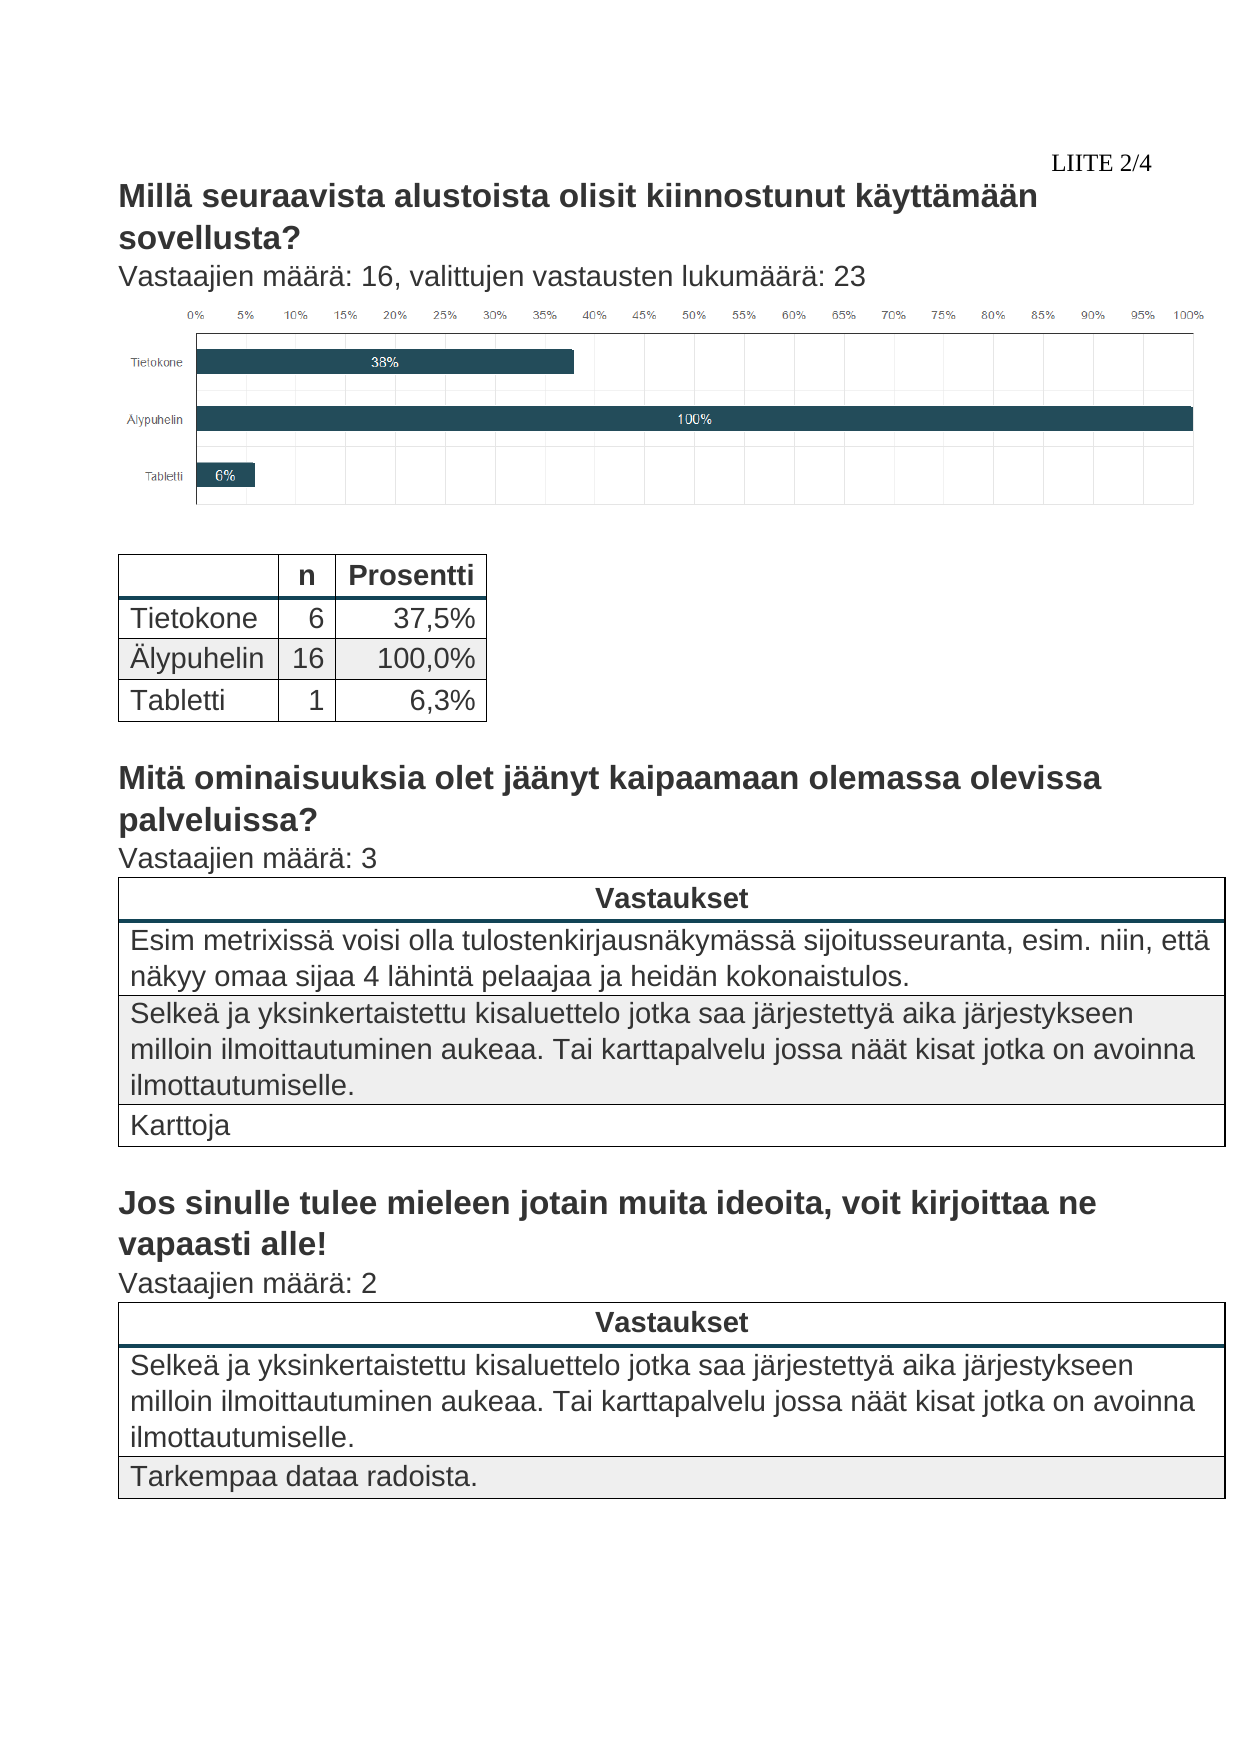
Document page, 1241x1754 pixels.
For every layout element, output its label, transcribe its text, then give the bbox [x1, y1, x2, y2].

table_cell 1 [279, 680, 335, 721]
table_cell Karttoja [119, 1105, 1224, 1146]
table_cell Tabletti [119, 680, 278, 721]
table_cell Esim metrixissä voisi olla tulostenkirjausnäkymässä sijoitusseuranta, esim. niin, että näkyy omaa sijaa 4 lähintä pelaajaa ja heidän kokonaistulos. [119, 923, 1224, 995]
table_header Prosentti [336, 555, 486, 596]
table_header [119, 555, 278, 596]
table_cell Tietokone [119, 600, 278, 638]
text Millä seuraavista alustoista olisit kiinnostunut käyttämään sovellusta? [118, 176, 1152, 256]
table_cell Selkeä ja yksinkertaistettu kisaluettelo jotka saa järjestettyä aika järjestykseen milloin ilmoittautuminen aukeaa. Tai karttapalvelu jossa näät kisat jotka on avoinna ilmottautumiselle. [119, 1348, 1224, 1456]
table_header Vastaukset [119, 1303, 1224, 1344]
table_header Vastaukset [119, 878, 1224, 919]
text Jos sinulle tulee mieleen jotain muita ideoita, voit kirjoittaa ne vapaasti alle! [118, 1183, 1152, 1263]
table_cell 16 [279, 639, 335, 679]
table_cell Älypuhelin [119, 639, 278, 679]
text Vastaajien määrä: 3 [118, 841, 1152, 874]
table_cell 37,5% [336, 600, 486, 638]
table_cell 6,3% [336, 680, 486, 721]
text Vastaajien määrä: 16, valittujen vastausten lukumäärä: 23 [118, 259, 1152, 293]
text LIITE 2/4 [118, 148, 1152, 176]
text Vastaajien määrä: 2 [118, 1266, 1152, 1299]
picture [118, 295, 1212, 516]
table_cell Selkeä ja yksinkertaistettu kisaluettelo jotka saa järjestettyä aika järjestykseen milloin ilmoittautuminen aukeaa. Tai karttapalvelu jossa näät kisat jotka on avoinna ilmottautumiselle. [119, 996, 1224, 1104]
table_cell 6 [279, 600, 335, 638]
text Mitä ominaisuuksia olet jäänyt kaipaamaan olemassa olevissa palveluissa? [118, 758, 1152, 838]
table_cell 100,0% [336, 639, 486, 679]
table_header n [279, 555, 335, 596]
table_cell Tarkempaa dataa radoista. [119, 1457, 1224, 1498]
